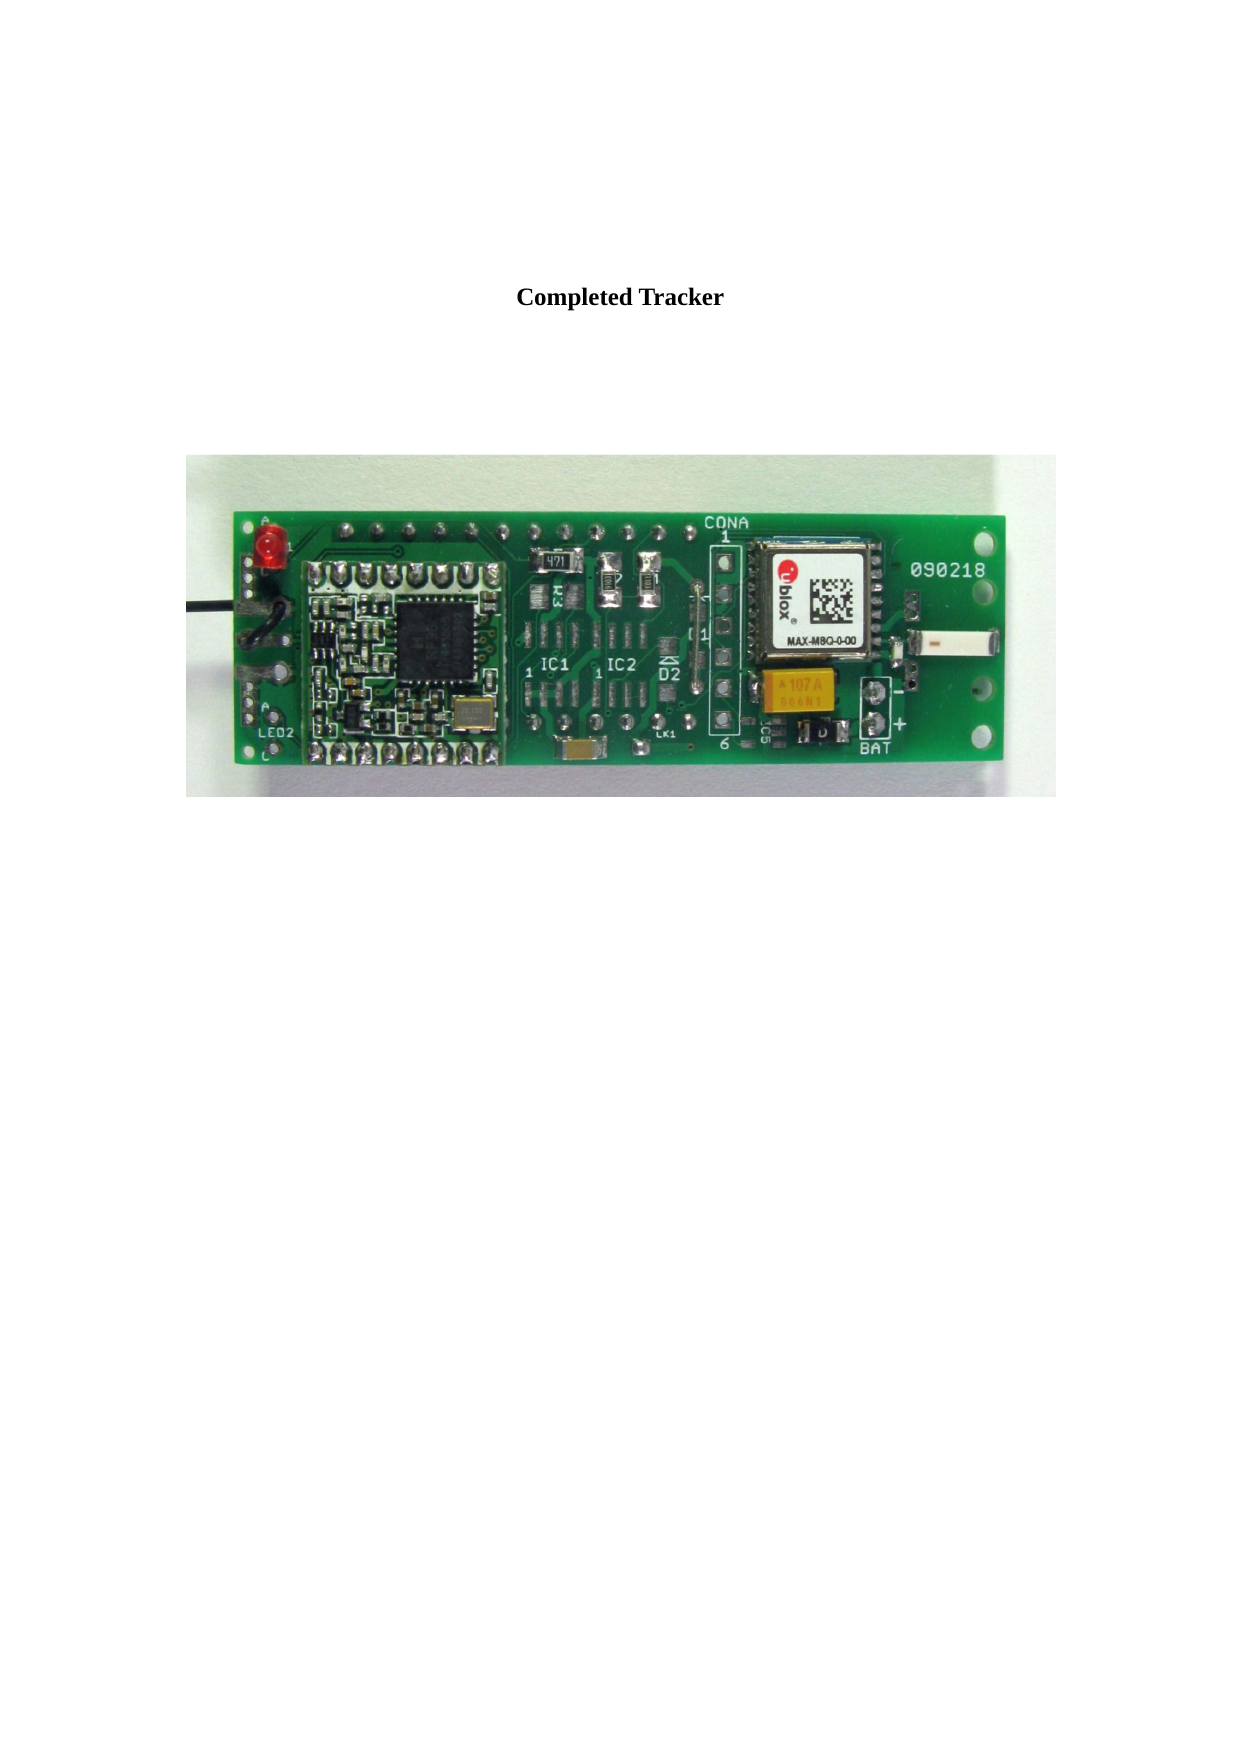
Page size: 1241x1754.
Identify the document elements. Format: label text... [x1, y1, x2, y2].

text Completed Tracker [118, 282, 1122, 311]
picture [187, 455, 1055, 797]
